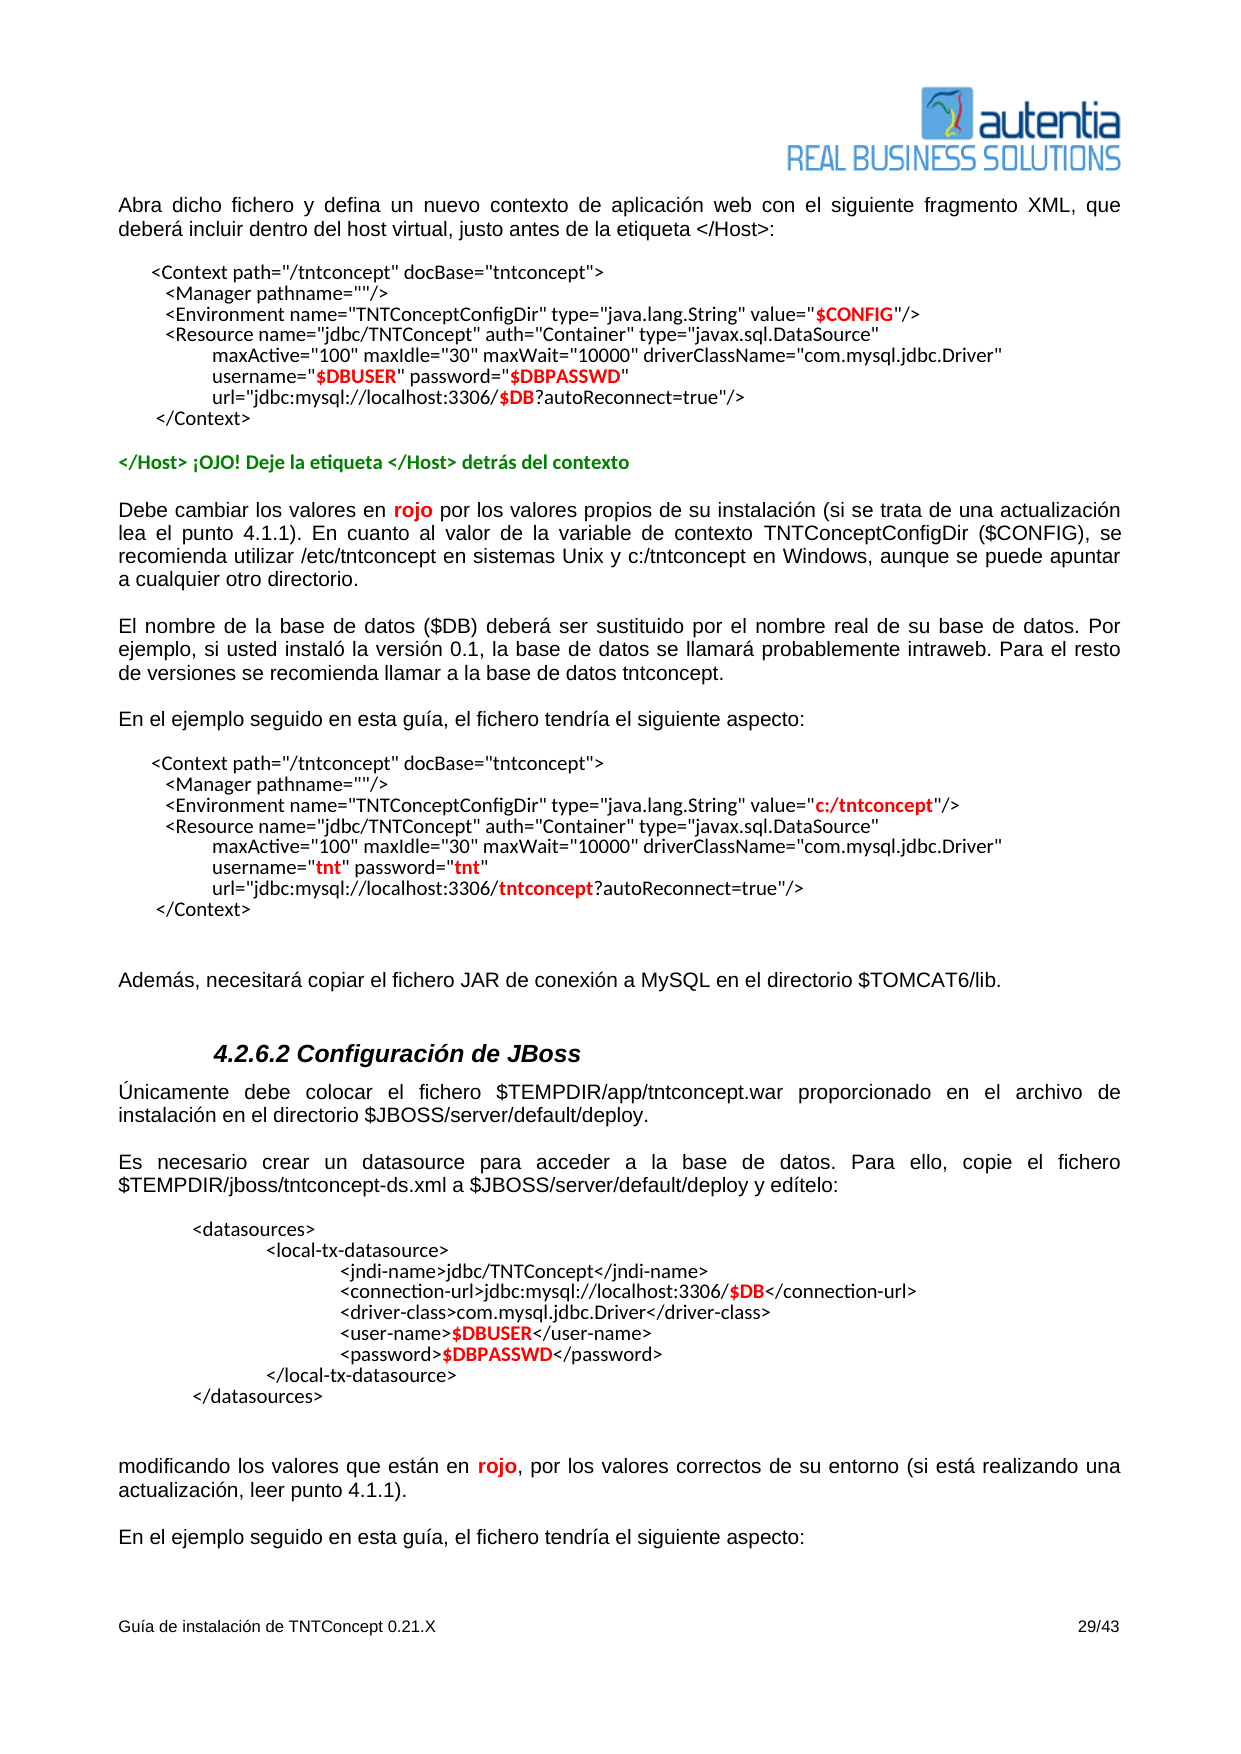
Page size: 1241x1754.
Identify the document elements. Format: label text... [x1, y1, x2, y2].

text <user-name>$DBUSER</user-name> [118, 1325, 1122, 1346]
text Debe cambiar los valores en rojo por los valores propios de su instalación (si se trata de una actualización lea el punto 4.1.1). En cuanto al valor de la variable de contexto TNTConceptConfigDir ($CONFIG), se recomienda utilizar /etc/tntconcept en sistemas Unix y c:/tntconcept en Windows, aunque se puede apuntar a cualquier otro directorio. [118, 498, 1122, 591]
text </Host> ¡OJO! Deje la etiqueta </Host> detrás del contexto [118, 454, 1122, 474]
text <driver-class>com.mysql.jdbc.Driver</driver-class> [118, 1304, 1122, 1325]
text <Environment name="TNTConceptConfigDir" type="java.lang.String" value="c:/tntconcept"/> [118, 797, 1122, 817]
text <datasources> [118, 1221, 1122, 1242]
text <local-tx-datasource> [118, 1242, 1122, 1262]
text </Context> [118, 901, 1122, 922]
text <Manager pathname=""/> [118, 776, 1122, 797]
text <Manager pathname=""/> [118, 284, 1122, 305]
text <Resource name="jdbc/TNTConcept" auth="Container" type="javax.sql.DataSource" [118, 817, 1122, 838]
text username="tnt" password="tnt" [118, 859, 1122, 880]
text El nombre de la base de datos ($DB) deberá ser sustituido por el nombre real de su base de datos. Por ejemplo, si usted instaló la versión 0.1, la base de datos se llamará probablemente intraweb. Para el resto de versiones se recomienda llamar a la base de datos tntconcept. [118, 615, 1122, 684]
text <Context path="/tntconcept" docBase="tntconcept"> [118, 264, 1122, 284]
text <password>$DBPASSWD</password> [118, 1346, 1122, 1367]
text Abra dicho fichero y defina un nuevo contexto de aplicación web con el siguiente fragmento XML, que deberá incluir dentro del host virtual, justo antes de la etiqueta </Host>: [118, 194, 1122, 241]
text username="$DBUSER" password="$DBPASSWD" [118, 368, 1122, 389]
text Es necesario crear un datasource para acceder a la base de datos. Para ello, copie el fichero $TEMPDIR/jboss/tntconcept-ds.xml a $JBOSS/server/default/deploy y edítelo: [118, 1151, 1122, 1197]
text <Resource name="jdbc/TNTConcept" auth="Container" type="javax.sql.DataSource" [118, 326, 1122, 347]
text modificando los valores que están en rojo, por los valores correctos de su entorno (si está realizando una actualización, leer punto 4.1.1). [118, 1455, 1122, 1502]
text </datasources> [118, 1387, 1122, 1408]
text Únicamente debe colocar el fichero $TEMPDIR/app/tntconcept.war proporcionado en el archivo de instalación en el directorio $JBOSS/server/default/deploy. [118, 1081, 1122, 1127]
text Además, necesitará copiar el fichero JAR de conexión a MySQL en el directorio $TOMCAT6/lib. [118, 968, 1122, 992]
text url="jdbc:mysql://localhost:3306/tntconcept?autoReconnect=true"/> [118, 880, 1122, 901]
text </Context> [118, 409, 1122, 430]
text <jndi-name>jdbc/TNTConcept</jndi-name> [118, 1262, 1122, 1283]
text <Context path="/tntconcept" docBase="tntconcept"> [118, 755, 1122, 776]
text url="jdbc:mysql://localhost:3306/$DB?autoReconnect=true"/> [118, 389, 1122, 409]
picture [782, 85, 1123, 178]
text En el ejemplo seguido en esta guía, el fichero tendría el siguiente aspecto: [118, 1525, 1122, 1548]
text En el ejemplo seguido en esta guía, el fichero tendría el siguiente aspecto: [118, 708, 1122, 731]
subtitle Configuración de JBoss [207, 1040, 1122, 1068]
text maxActive="100" maxIdle="30" maxWait="10000" driverClassName="com.mysql.jdbc.Driver" [118, 347, 1122, 368]
text <connection-url>jdbc:mysql://localhost:3306/$DB</connection-url> [118, 1283, 1122, 1304]
text <Environment name="TNTConceptConfigDir" type="java.lang.String" value="$CONFIG"/> [118, 305, 1122, 326]
text maxActive="100" maxIdle="30" maxWait="10000" driverClassName="com.mysql.jdbc.Driver" [118, 838, 1122, 859]
text </local-tx-datasource> [118, 1367, 1122, 1387]
